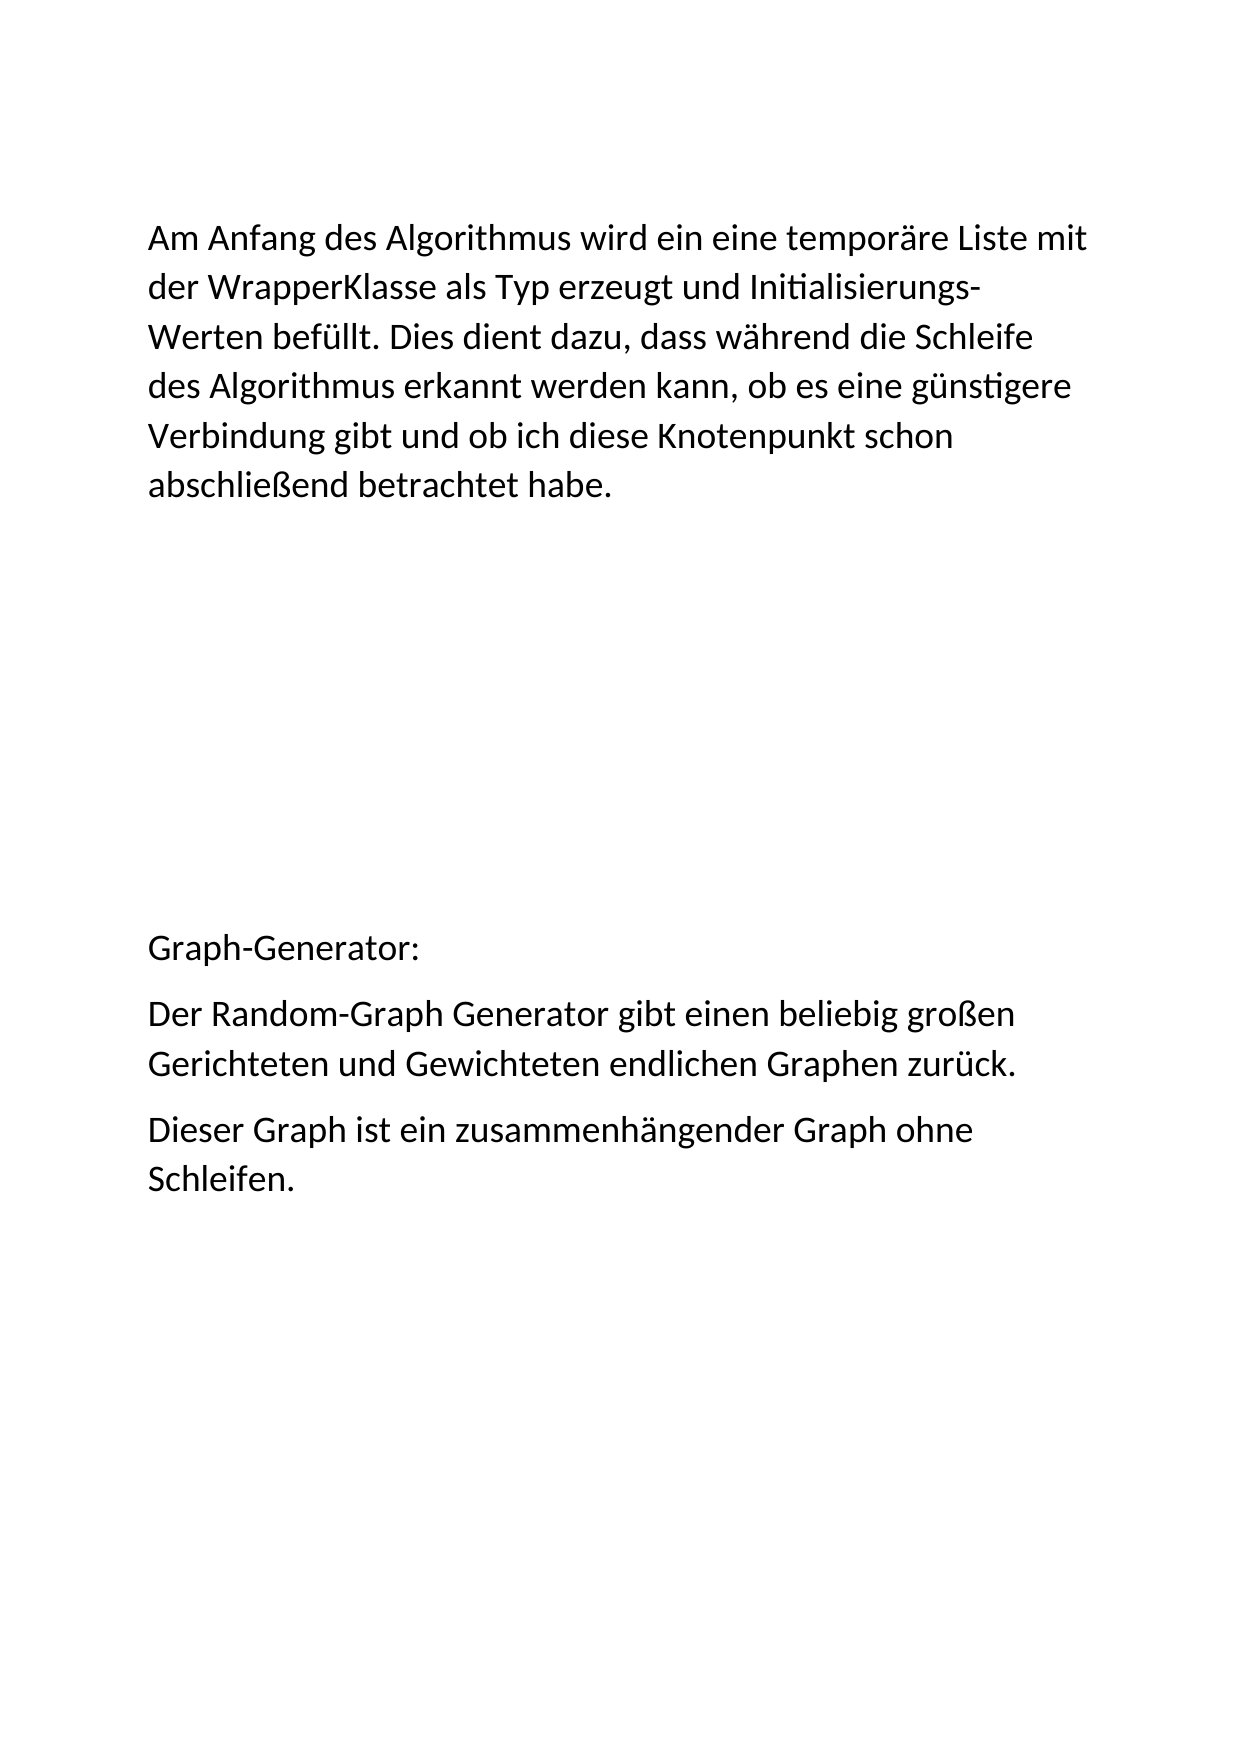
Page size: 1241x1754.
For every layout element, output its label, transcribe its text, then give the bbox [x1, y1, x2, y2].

text Graph-Generator: [148, 924, 1093, 970]
text Dieser Graph ist ein zusammenhängender Graph ohne Schleifen. [148, 1106, 1093, 1201]
text Der Random-Graph Generator gibt einen beliebig großen Gerichteten und Gewichteten endlichen Graphen zurück. [148, 990, 1093, 1086]
text Am Anfang des Algorithmus wird ein eine temporäre Liste mit der WrapperKlasse als Typ erzeugt und Initialisierungs-Werten befüllt. Dies dient dazu, dass während die Schleife des Algorithmus erkannt werden kann, ob es eine günstigere Verbindung gibt und ob ich diese Knotenpunkt schon abschließend betrachtet habe. [148, 214, 1093, 507]
